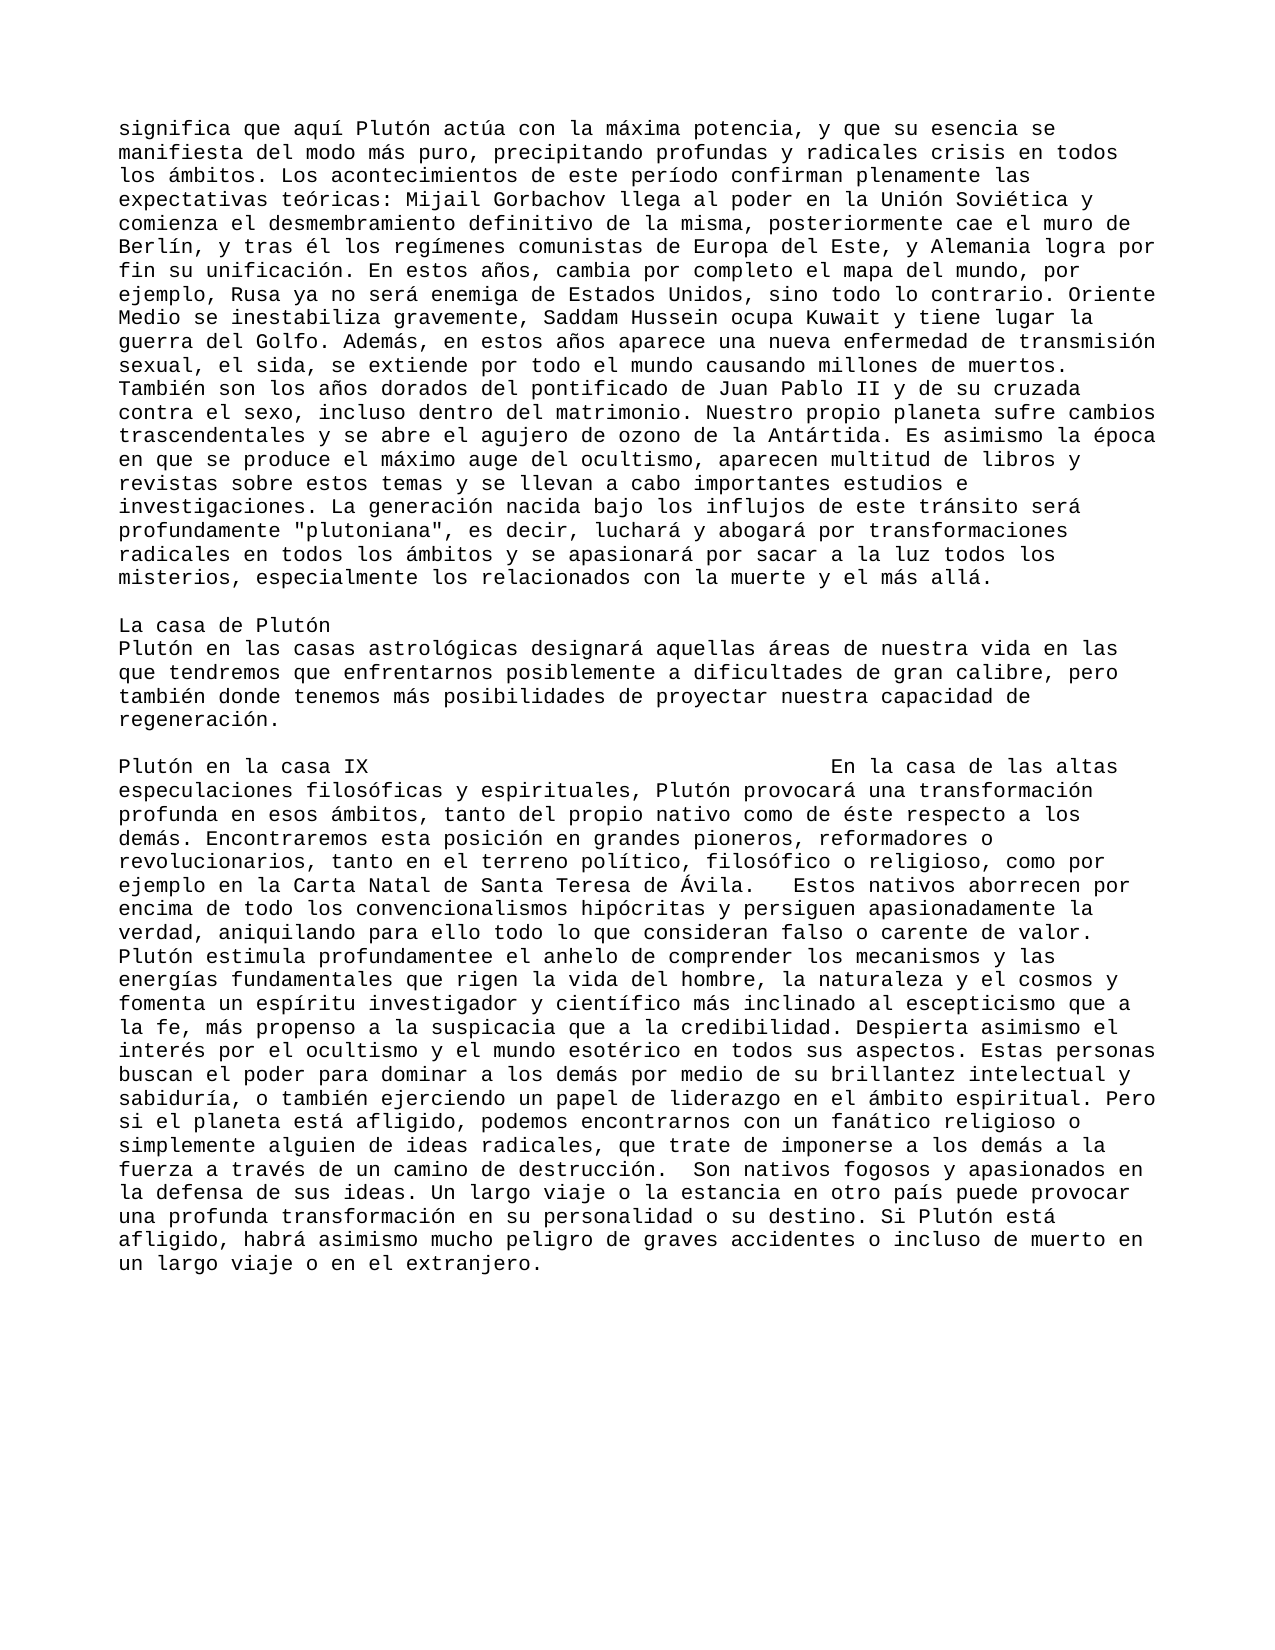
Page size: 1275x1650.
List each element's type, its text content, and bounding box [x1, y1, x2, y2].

text Plutón en la casa IX En la casa de las altas especulaciones filosóficas y espirituales, Plutón provocará una transformación profunda en esos ámbitos, tanto del propio nativo como de éste respecto a los demás. Encontraremos esta posición en grandes pioneros, reformadores o revolucionarios, tanto en el terreno político, filosófico o religioso, como por ejemplo en la Carta Natal de Santa Teresa de Ávila. Estos nativos aborrecen por encima de todo los convencionalismos hipócritas y persiguen apasionadamente la verdad, aniquilando para ello todo lo que consideran falso o carente de valor. Plutón estimula profundamentee el anhelo de comprender los mecanismos y las energías fundamentales que rigen la vida del hombre, la naturaleza y el cosmos y fomenta un espíritu investigador y científico más inclinado al escepticismo que a la fe, más propenso a la suspicacia que a la credibilidad. Despierta asimismo el interés por el ocultismo y el mundo esotérico en todos sus aspectos. Estas personas buscan el poder para dominar a los demás por medio de su brillantez intelectual y sabiduría, o también ejerciendo un papel de liderazgo en el ámbito espiritual. Pero si el planeta está afligido, podemos encontrarnos con un fanático religioso o simplemente alguien de ideas radicales, que trate de imponerse a los demás a la fuerza a través de un camino de destrucción. Son nativos fogosos y apasionados en la defensa de sus ideas. Un largo viaje o la estancia en otro país puede provocar una profunda transformación en su personalidad o su destino. Si Plutón está afligido, habrá asimismo mucho peligro de graves accidentes o incluso de muerto en un largo viaje o en el extranjero. [118, 757, 1157, 1277]
text La casa de Plutón Plutón en las casas astrológicas designará aquellas áreas de nuestra vida en las que tendremos que enfrentarnos posiblemente a dificultades de gran calibre, pero también donde tenemos más posibilidades de proyectar nuestra capacidad de regeneración. [118, 615, 1157, 733]
text significa que aquí Plutón actúa con la máxima potencia, y que su esencia se manifiesta del modo más puro, precipitando profundas y radicales crisis en todos los ámbitos. Los acontecimientos de este período confirman plenamente las expectativas teóricas: Mijail Gorbachov llega al poder en la Unión Soviética y comienza el desmembramiento definitivo de la misma, posteriormente cae el muro de Berlín, y tras él los regímenes comunistas de Europa del Este, y Alemania logra por fin su unificación. En estos años, cambia por completo el mapa del mundo, por ejemplo, Rusa ya no será enemiga de Estados Unidos, sino todo lo contrario. Oriente Medio se inestabiliza gravemente, Saddam Hussein ocupa Kuwait y tiene lugar la guerra del Golfo. Además, en estos años aparece una nueva enfermedad de transmisión sexual, el sida, se extiende por todo el mundo causando millones de muertos. También son los años dorados del pontificado de Juan Pablo II y de su cruzada contra el sexo, incluso dentro del matrimonio. Nuestro propio planeta sufre cambios trascendentales y se abre el agujero de ozono de la Antártida. Es asimismo la época en que se produce el máximo auge del ocultismo, aparecen multitud de libros y revistas sobre estos temas y se llevan a cabo importantes estudios e investigaciones. La generación nacida bajo los influjos de este tránsito será profundamente "plutoniana", es decir, luchará y abogará por transformaciones radicales en todos los ámbitos y se apasionará por sacar a la luz todos los misterios, especialmente los relacionados con la muerte y el más allá. [118, 118, 1157, 591]
